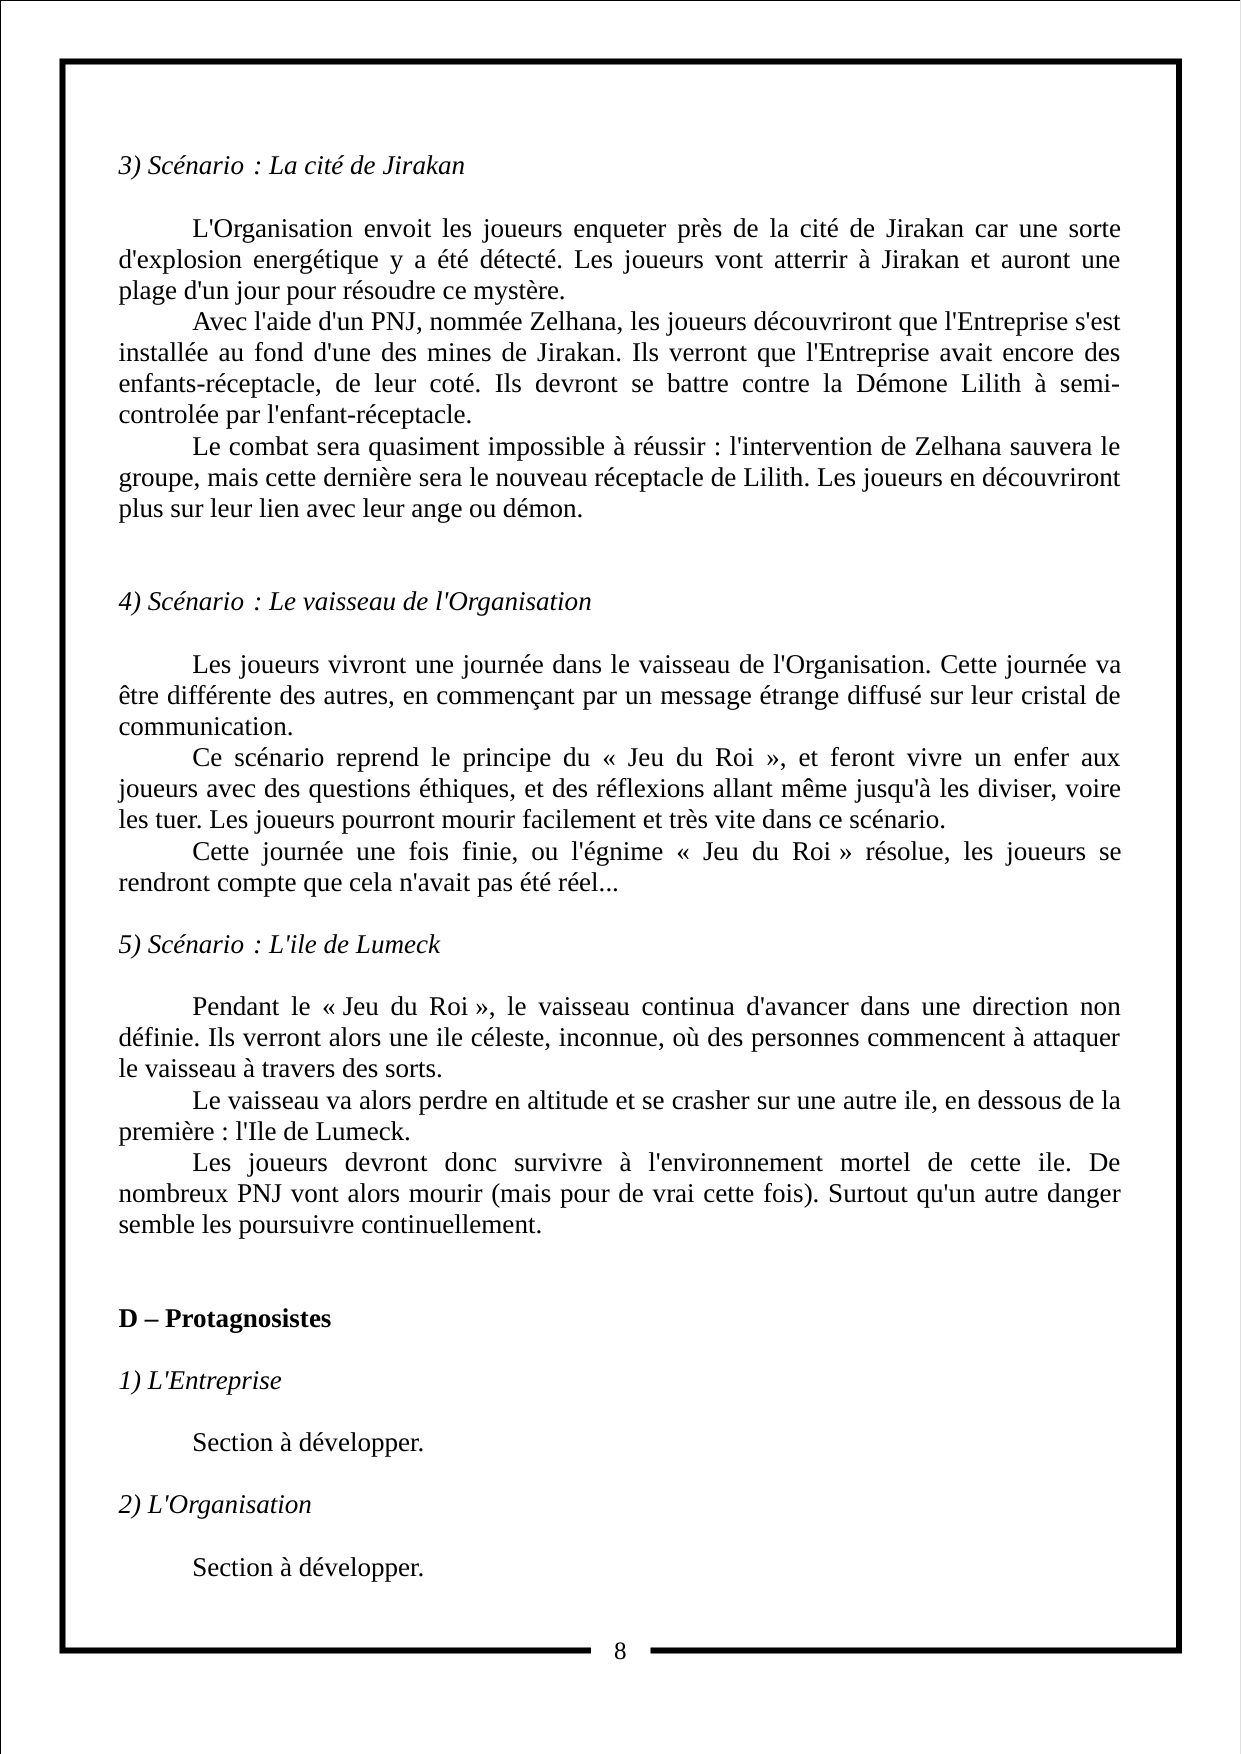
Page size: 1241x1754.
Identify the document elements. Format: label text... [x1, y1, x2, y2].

text Les joueurs vivront une journée dans le vaisseau de l'Organisation. Cette journée va être différente des autres, en commençant par un message étrange diffusé sur leur cristal de communication. [118, 648, 1122, 741]
text Le vaisseau va alors perdre en altitude et se crasher sur une autre ile, en dessous de la première : l'Ile de Lumeck. [118, 1084, 1122, 1146]
text Pendant le « Jeu du Roi », le vaisseau continua d'avancer dans une direction non définie. Ils verront alors une ile céleste, inconnue, où des personnes commencent à attaquer le vaisseau à travers des sorts. [118, 990, 1122, 1084]
text 4) Scénario : Le vaisseau de l'Organisation [118, 585, 1122, 617]
text 3) Scénario : La cité de Jirakan [118, 149, 1122, 181]
text Le combat sera quasiment impossible à réussir : l'intervention de Zelhana sauvera le groupe, mais cette dernière sera le nouveau réceptacle de Lilith. Les joueurs en découvriront plus sur leur lien avec leur ange ou démon. [118, 430, 1122, 523]
text Cette journée une fois finie, ou l'égnime « Jeu du Roi » résolue, les joueurs se rendront compte que cela n'avait pas été réel... [118, 834, 1122, 897]
text Ce scénario reprend le principe du « Jeu du Roi », et feront vivre un enfer aux joueurs avec des questions éthiques, et des réflexions allant même jusqu'à les diviser, voire les tuer. Les joueurs pourront mourir facilement et très vite dans ce scénario. [118, 741, 1122, 834]
text 1) L'Entreprise [118, 1364, 1122, 1395]
text Section à développer. [118, 1551, 1122, 1582]
picture [1, 1, 1240, 1754]
text Section à développer. [118, 1426, 1122, 1457]
text Les joueurs devront donc survivre à l'environnement mortel de cette ile. De nombreux PNJ vont alors mourir (mais pour de vrai cette fois). Surtout qu'un autre danger semble les poursuivre continuellement. [118, 1146, 1122, 1239]
text Avec l'aide d'un PNJ, nommée Zelhana, les joueurs découvriront que l'Entreprise s'est installée au fond d'une des mines de Jirakan. Ils verront que l'Entreprise avait encore des enfants-réceptacle, de leur coté. Ils devront se battre contre la Démone Lilith à semi-controlée par l'enfant-réceptacle. [118, 305, 1122, 430]
text D – Protagnosistes [118, 1302, 1122, 1333]
text 5) Scénario : L'ile de Lumeck [118, 928, 1122, 959]
text 2) L'Organisation [118, 1489, 1122, 1520]
text L'Organisation envoit les joueurs enqueter près de la cité de Jirakan car une sorte d'explosion energétique y a été détecté. Les joueurs vont atterrir à Jirakan et auront une plage d'un jour pour résoudre ce mystère. [118, 212, 1122, 305]
